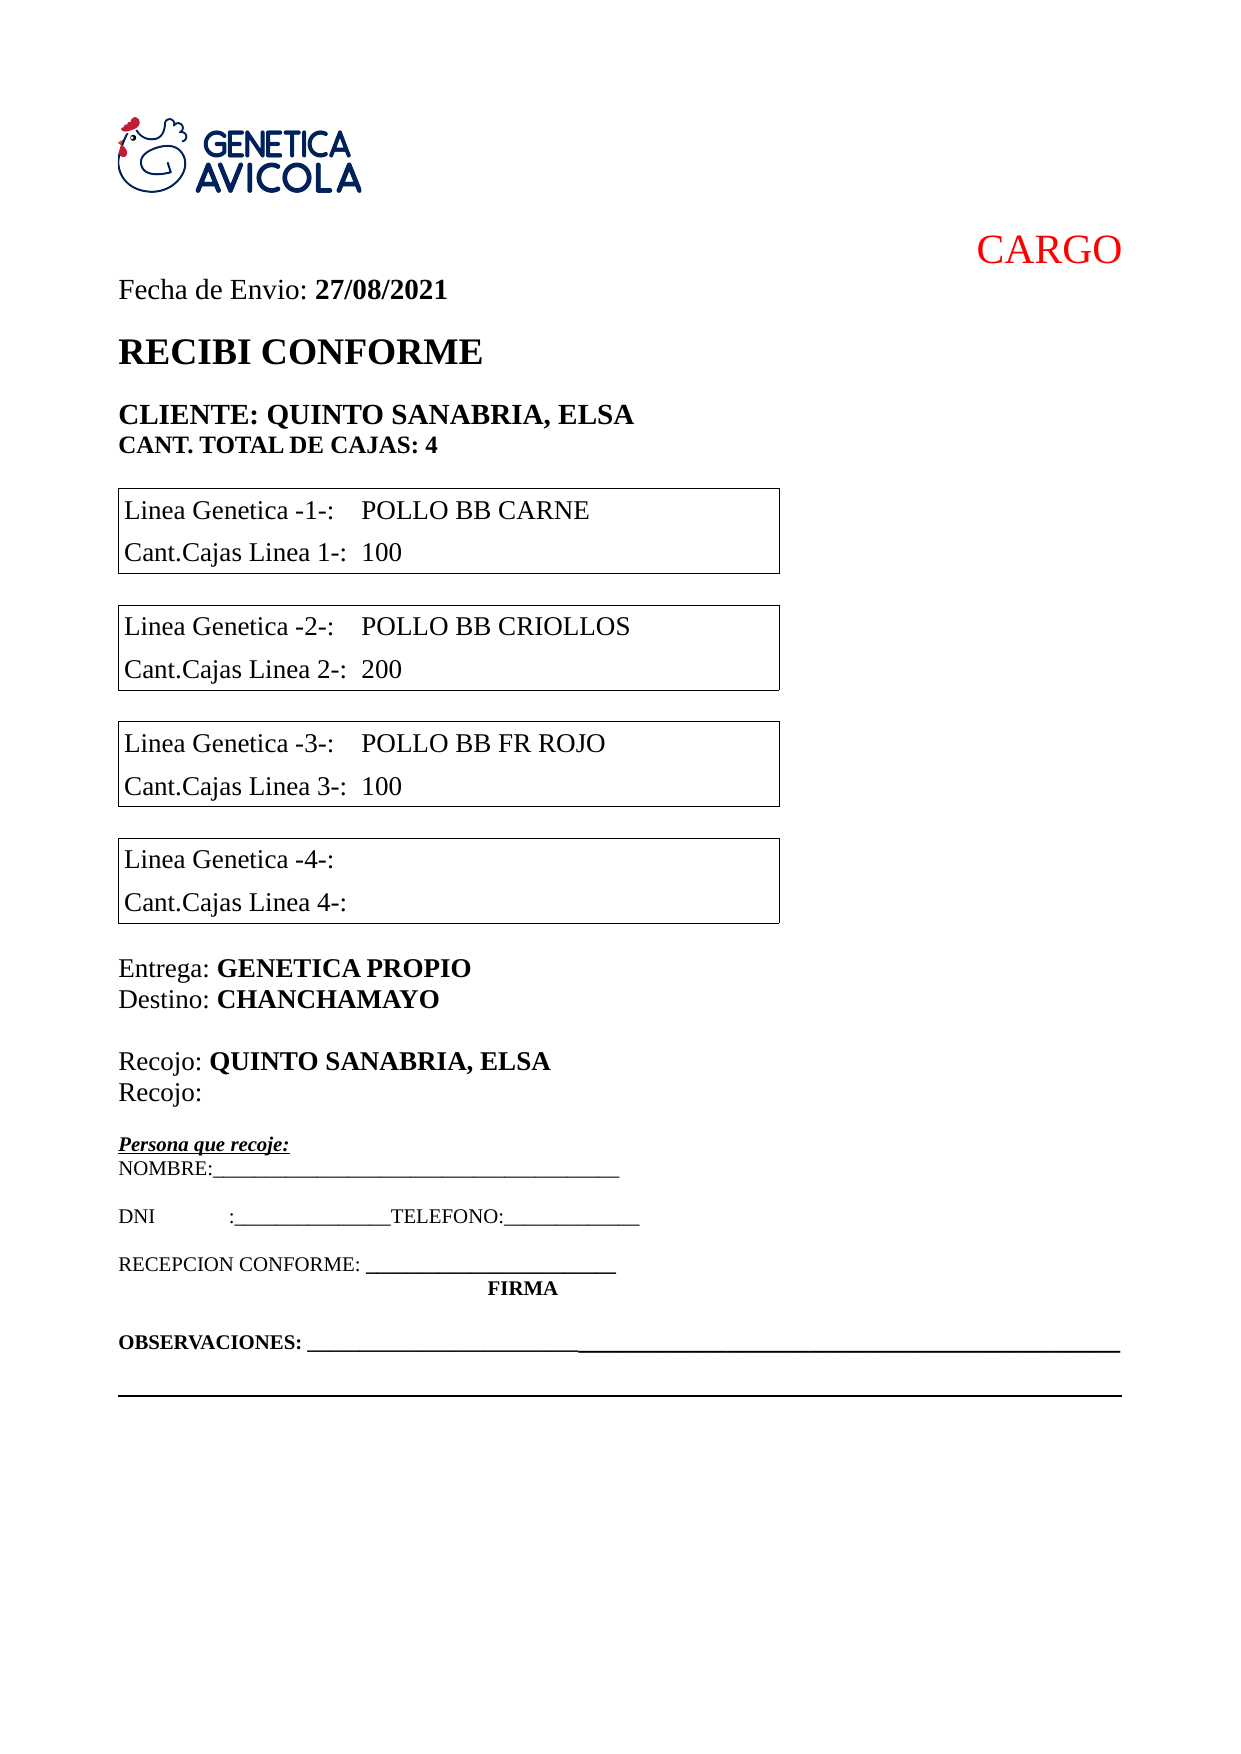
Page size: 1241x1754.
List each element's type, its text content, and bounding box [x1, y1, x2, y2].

text Entrega: GENETICA PROPIO [118, 952, 1122, 983]
table_cell 200 [356, 647, 779, 690]
text CARGO [118, 224, 1122, 272]
table_cell [118, 807, 356, 838]
table_cell [118, 691, 356, 721]
table_cell 100 [356, 531, 779, 573]
text CLIENTE: QUINTO SANABRIA, ELSA [118, 397, 1122, 431]
table_cell POLLO BB CRIOLLOS [356, 606, 779, 647]
text Recojo: QUINTO SANABRIA, ELSA [118, 1045, 1122, 1076]
table_header POLLO BB CARNE [356, 489, 779, 531]
text Recojo: [118, 1076, 1122, 1108]
text Destino: CHANCHAMAYO [118, 983, 1122, 1014]
text RECEPCION CONFORME: ________________________ [118, 1252, 1122, 1276]
table_cell Linea Genetica -3-: [119, 722, 356, 764]
table_cell Linea Genetica -4-: [119, 839, 356, 880]
text DNI :_______________TELEFONO:_____________ [118, 1204, 1122, 1228]
table_cell [356, 691, 779, 721]
table_cell [356, 839, 779, 880]
text NOMBRE:_______________________________________ [118, 1156, 1122, 1180]
table_cell Cant.Cajas Linea 1-: [119, 531, 356, 573]
text Fecha de Envio: 27/08/2021 [118, 272, 1122, 306]
text CANT. TOTAL DE CAJAS: 4 [118, 431, 1122, 459]
text OBSERVACIONES: __________________________________________________________________ [118, 1324, 1122, 1355]
table_cell Cant.Cajas Linea 2-: [119, 647, 356, 690]
table_cell [356, 880, 779, 923]
text FIRMA [118, 1276, 1122, 1300]
table_cell Cant.Cajas Linea 3-: [119, 764, 356, 806]
table_cell [356, 574, 779, 604]
table_cell 100 [356, 764, 779, 806]
text Persona que recoje: [118, 1132, 1122, 1156]
text RECIBI CONFORME [118, 330, 1122, 373]
table_cell POLLO BB FR ROJO [356, 722, 779, 764]
table_cell Linea Genetica -2-: [119, 606, 356, 647]
table_cell [118, 574, 356, 604]
table_header Linea Genetica -1-: [119, 489, 356, 531]
table_cell [356, 807, 779, 838]
table_cell Cant.Cajas Linea 4-: [119, 880, 356, 923]
picture [117, 117, 362, 193]
